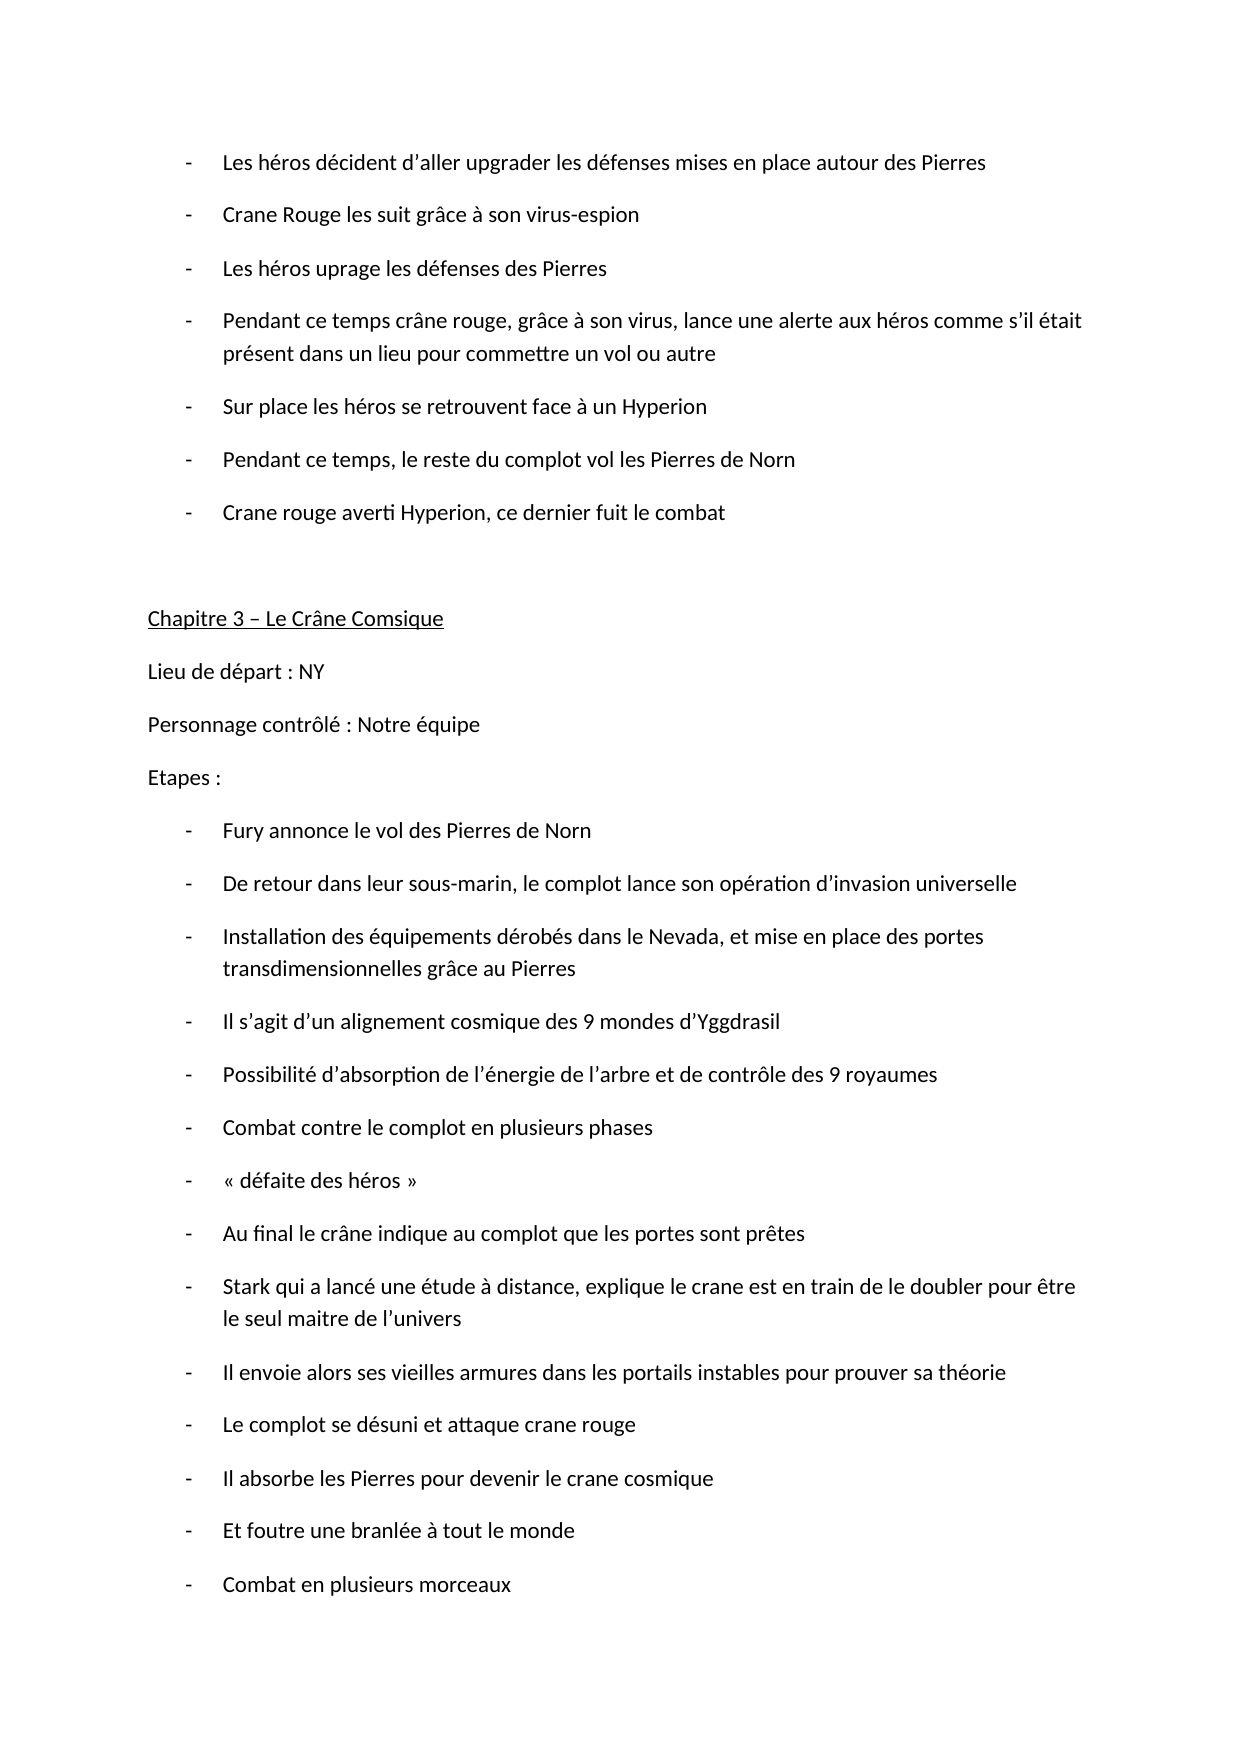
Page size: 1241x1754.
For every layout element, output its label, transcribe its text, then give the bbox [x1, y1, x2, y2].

list Le complot se désuni et attaque crane rouge [185, 1411, 1093, 1439]
list Fury annonce le vol des Pierres de Norn [185, 816, 1093, 844]
list Crane rouge averti Hyperion, ce dernier fuit le combat [185, 498, 1093, 526]
list Sur place les héros se retrouvent face à un Hyperion [185, 392, 1093, 420]
text Etapes : [148, 763, 1093, 791]
text Personnage contrôlé : Notre équipe [148, 710, 1093, 738]
list Il envoie alors ses vieilles armures dans les portails instables pour prouver sa théorie [185, 1358, 1093, 1386]
list Il s’agit d’un alignement cosmique des 9 mondes d’Yggdrasil [185, 1007, 1093, 1035]
list De retour dans leur sous-marin, le complot lance son opération d’invasion universelle [185, 869, 1093, 897]
text Chapitre 3 – Le Crâne Comsique [148, 604, 1093, 632]
list Crane Rouge les suit grâce à son virus-espion [185, 201, 1093, 229]
list Pendant ce temps crâne rouge, grâce à son virus, lance une alerte aux héros comme s’il était présent dans un lieu pour commettre un vol ou autre [185, 307, 1093, 367]
list Les héros uprage les défenses des Pierres [185, 254, 1093, 282]
list Stark qui a lancé une étude à distance, explique le crane est en train de le doubler pour être le seul maitre de l’univers [185, 1272, 1093, 1333]
list Il absorbe les Pierres pour devenir le crane cosmique [185, 1464, 1093, 1492]
list Installation des équipements dérobés dans le Nevada, et mise en place des portes transdimensionnelles grâce au Pierres [185, 922, 1093, 982]
list Combat contre le complot en plusieurs phases [185, 1113, 1093, 1141]
list Les héros décident d’aller upgrader les défenses mises en place autour des Pierres [185, 148, 1093, 176]
list Possibilité d’absorption de l’énergie de l’arbre et de contrôle des 9 royaumes [185, 1060, 1093, 1088]
list Au final le crâne indique au complot que les portes sont prêtes [185, 1219, 1093, 1247]
list Pendant ce temps, le reste du complot vol les Pierres de Norn [185, 445, 1093, 473]
list Combat en plusieurs morceaux [185, 1570, 1093, 1598]
list Et foutre une branlée à tout le monde [185, 1517, 1093, 1545]
text Lieu de départ : NY [148, 657, 1093, 685]
list « défaite des héros » [185, 1166, 1093, 1194]
